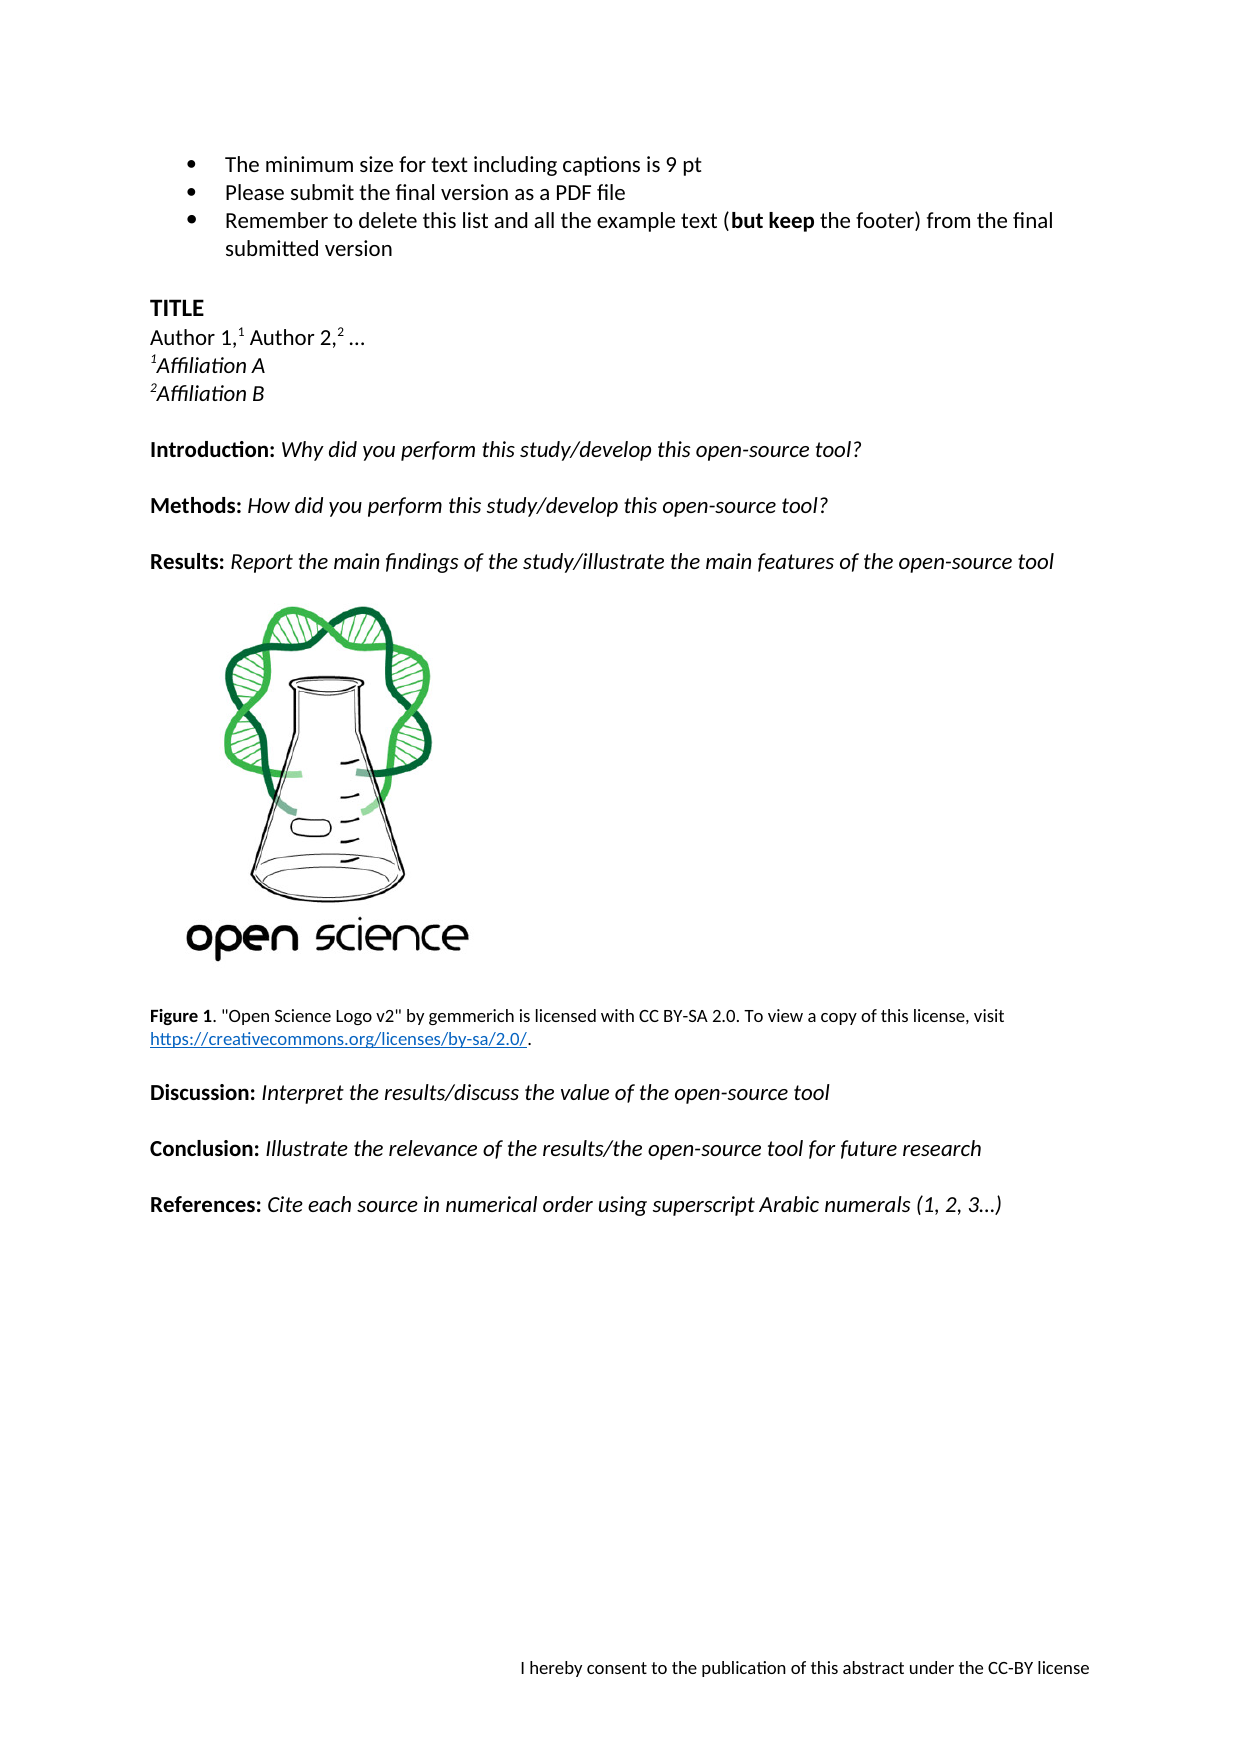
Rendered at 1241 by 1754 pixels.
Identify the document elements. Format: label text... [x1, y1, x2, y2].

text Introduction: Why did you perform this study/develop this open-source tool? [150, 435, 1090, 463]
text 1Affiliation A [150, 351, 1090, 379]
text Results: Report the main findings of the study/illustrate the main features of the open-source tool [150, 547, 1090, 575]
list Please submit the final version as a PDF file [187, 178, 1090, 206]
text Conclusion: Illustrate the relevance of the results/the open-source tool for future research [150, 1134, 1090, 1162]
list Remember to delete this list and all the example text (but keep the footer) from the final submitted version [187, 206, 1090, 262]
text TITLE [150, 293, 1090, 323]
picture [150, 575, 497, 1005]
text Author 1,1 Author 2,2 … [150, 323, 1090, 351]
text References: Cite each source in numerical order using superscript Arabic numerals (1, 2, 3…) [150, 1190, 1090, 1218]
text Methods: How did you perform this study/develop this open-source tool? [150, 491, 1090, 519]
text Figure 1. "Open Science Logo v2" by gemmerich is licensed with CC BY-SA 2.0. To view a copy of this license, visit https://creativecommons.org/licenses/by-sa/2.0/. [150, 1004, 1090, 1050]
text 2Affiliation B [150, 379, 1090, 407]
text Discussion: Interpret the results/discuss the value of the open-source tool [150, 1078, 1090, 1106]
list The minimum size for text including captions is 9 pt [187, 150, 1090, 178]
